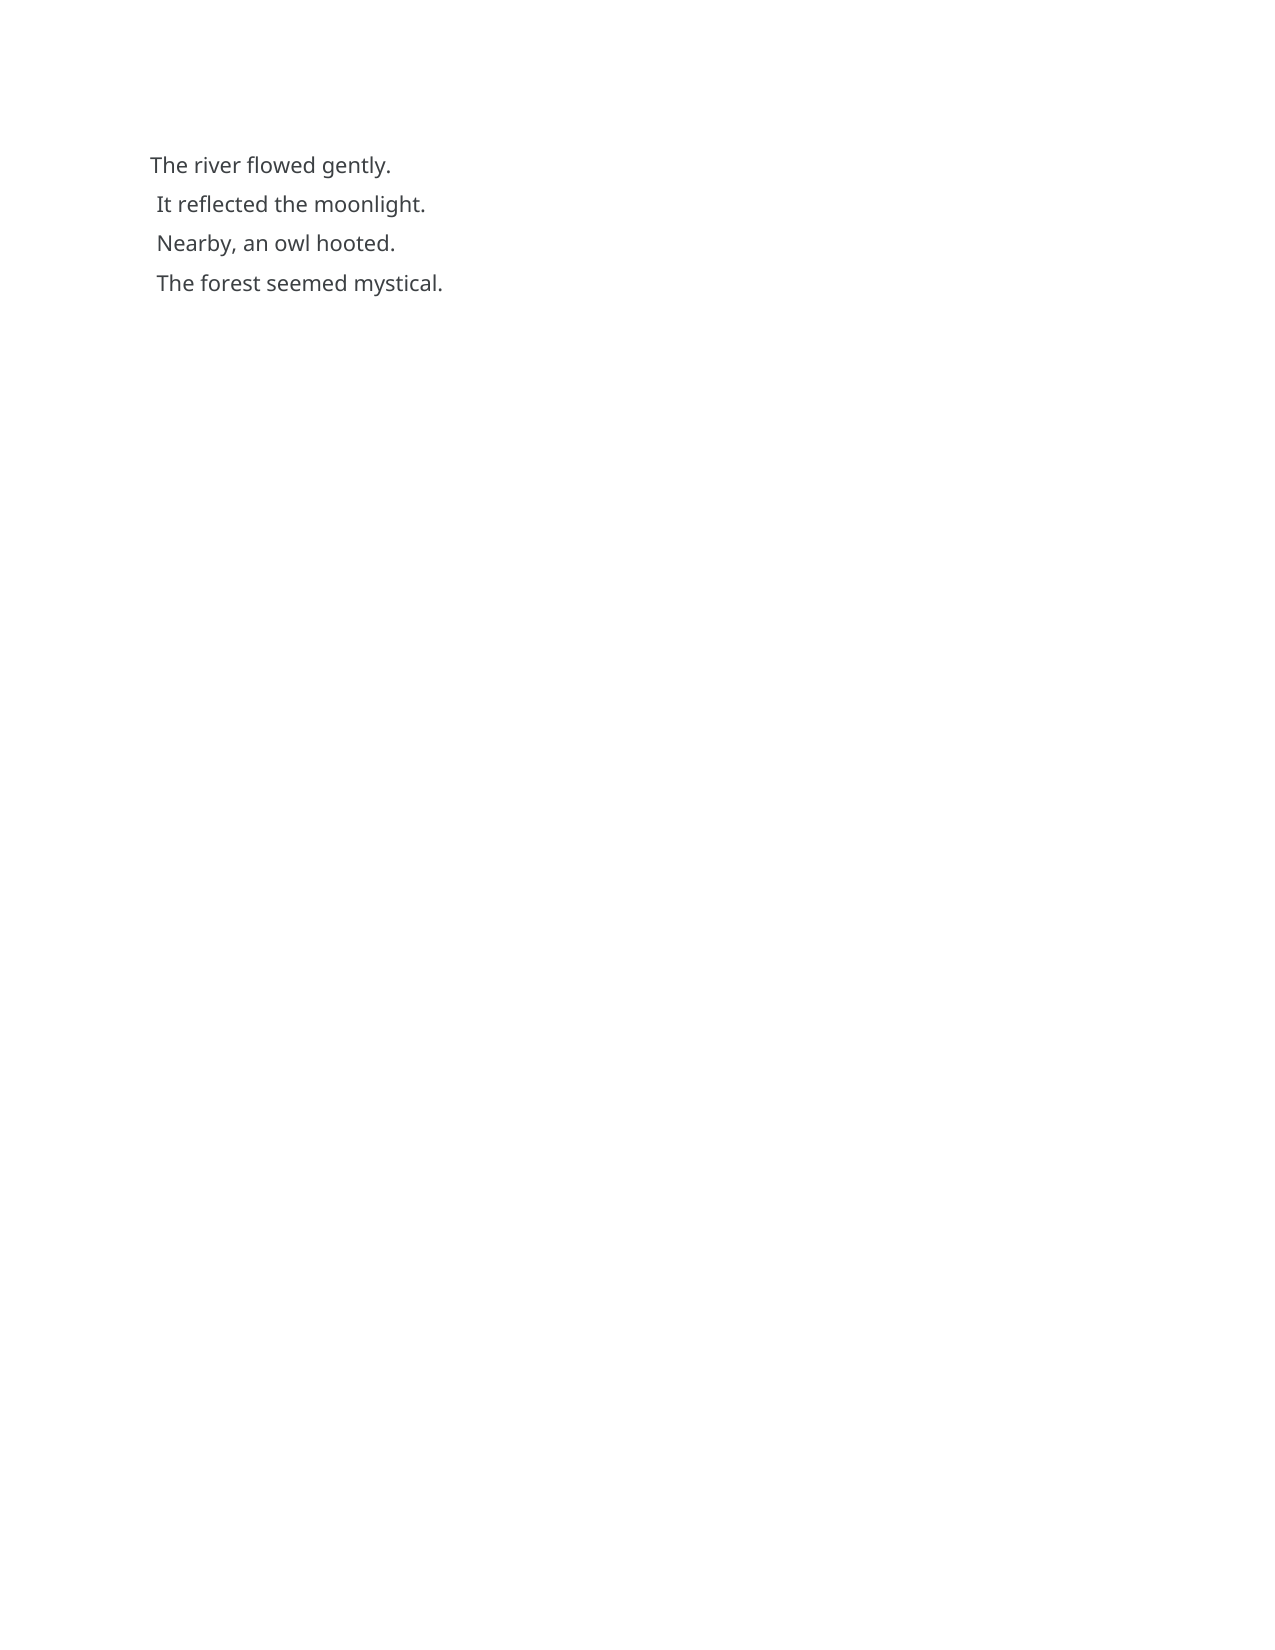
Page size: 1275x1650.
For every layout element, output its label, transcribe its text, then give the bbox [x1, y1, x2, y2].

text The river flowed gently. It reflected the moonlight. Nearby, an owl hooted. The forest seemed mystical. [150, 150, 1125, 298]
